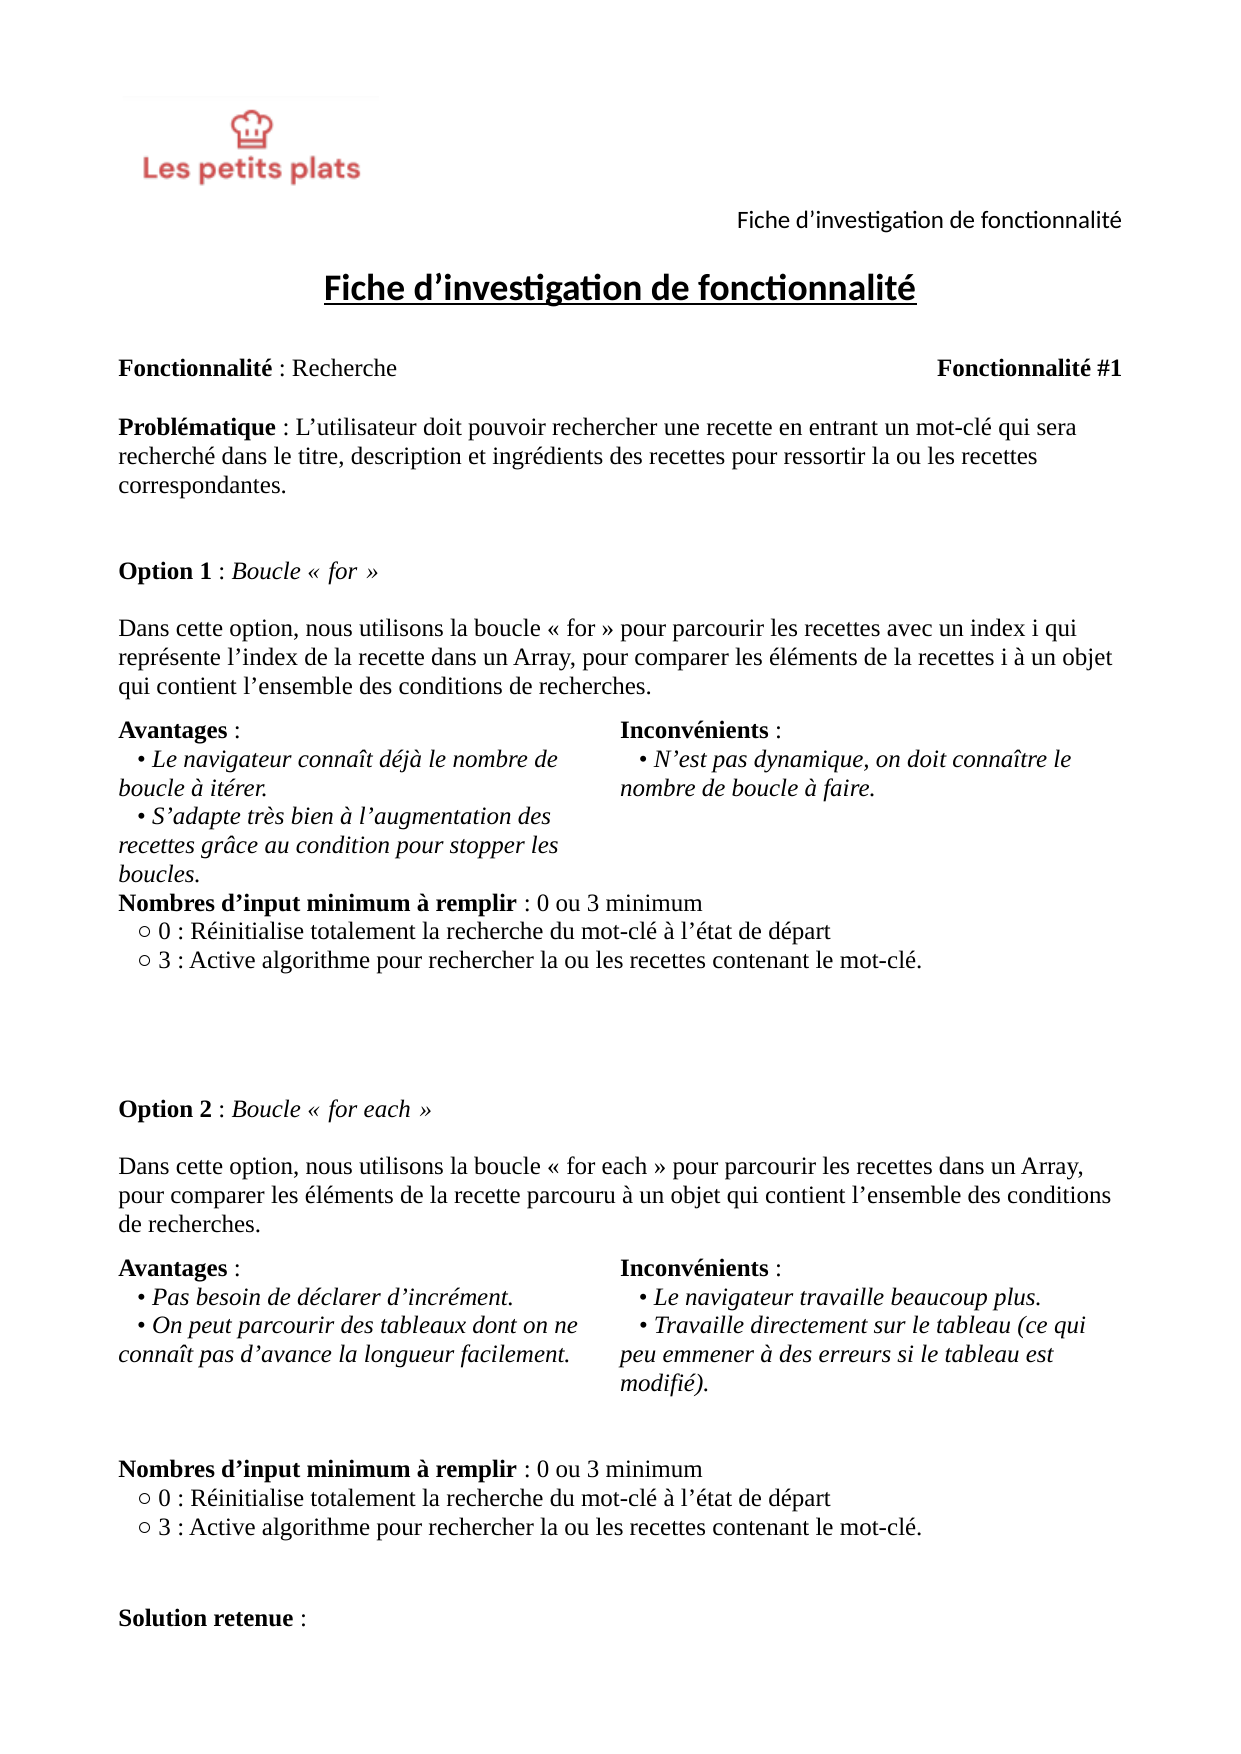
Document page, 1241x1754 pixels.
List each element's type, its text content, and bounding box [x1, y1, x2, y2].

table_cell Nombres d’input minimum à remplir : 0 ou 3 minimum ○ 0 : Réinitialise totalement la recherche du mot-clé à l’état de départ ○ 3 : Active algorithme pour rechercher la ou les recettes contenant le mot-clé. [118, 1454, 1122, 1574]
table_cell Avantages : • Pas besoin de déclarer d’incrément. • On peut parcourir des tableaux dont on ne connaît pas d’avance la longueur facilement. [118, 1253, 620, 1454]
table_header Option 1 : Boucle « for » Dans cette option, nous utilisons la boucle « for » pour parcourir les recettes avec un index i qui représente l’index de la recette dans un Array, pour comparer les éléments de la recettes i à un objet qui contient l’ensemble des conditions de recherches. [118, 556, 1122, 715]
picture [122, 96, 379, 197]
table_cell Inconvénients : • N’est pas dynamique, on doit connaître le nombre de boucle à faire. [620, 715, 1122, 888]
table_header Fonctionnalité : Recherche [118, 353, 620, 412]
table_cell Nombres d’input minimum à remplir : 0 ou 3 minimum ○ 0 : Réinitialise totalement la recherche du mot-clé à l’état de départ ○ 3 : Active algorithme pour rechercher la ou les recettes contenant le mot-clé. [118, 888, 1122, 1008]
text Fiche d’investigation de fonctionnalité [118, 264, 1122, 309]
table_cell Problématique : L’utilisateur doit pouvoir rechercher une recette en entrant un mot-clé qui sera recherché dans le titre, description et ingrédients des recettes pour ressortir la ou les recettes correspondantes. [118, 412, 1122, 498]
text Fiche d’investigation de fonctionnalité [118, 118, 1122, 235]
table_cell Avantages : • Le navigateur connaît déjà le nombre de boucle à itérer. • S’adapte très bien à l’augmentation des recettes grâce au condition pour stopper les boucles. [118, 715, 620, 888]
table_header Solution retenue : [118, 1603, 1122, 1632]
table_header Option 2 : Boucle « for each » Dans cette option, nous utilisons la boucle « for each » pour parcourir les recettes dans un Array, pour comparer les éléments de la recette parcouru à un objet qui contient l’ensemble des conditions de recherches. [118, 1094, 1122, 1253]
table_header Fonctionnalité #1 [620, 353, 1122, 412]
table_cell Inconvénients : • Le navigateur travaille beaucoup plus. • Travaille directement sur le tableau (ce qui peu emmener à des erreurs si le tableau est modifié). [620, 1253, 1122, 1454]
